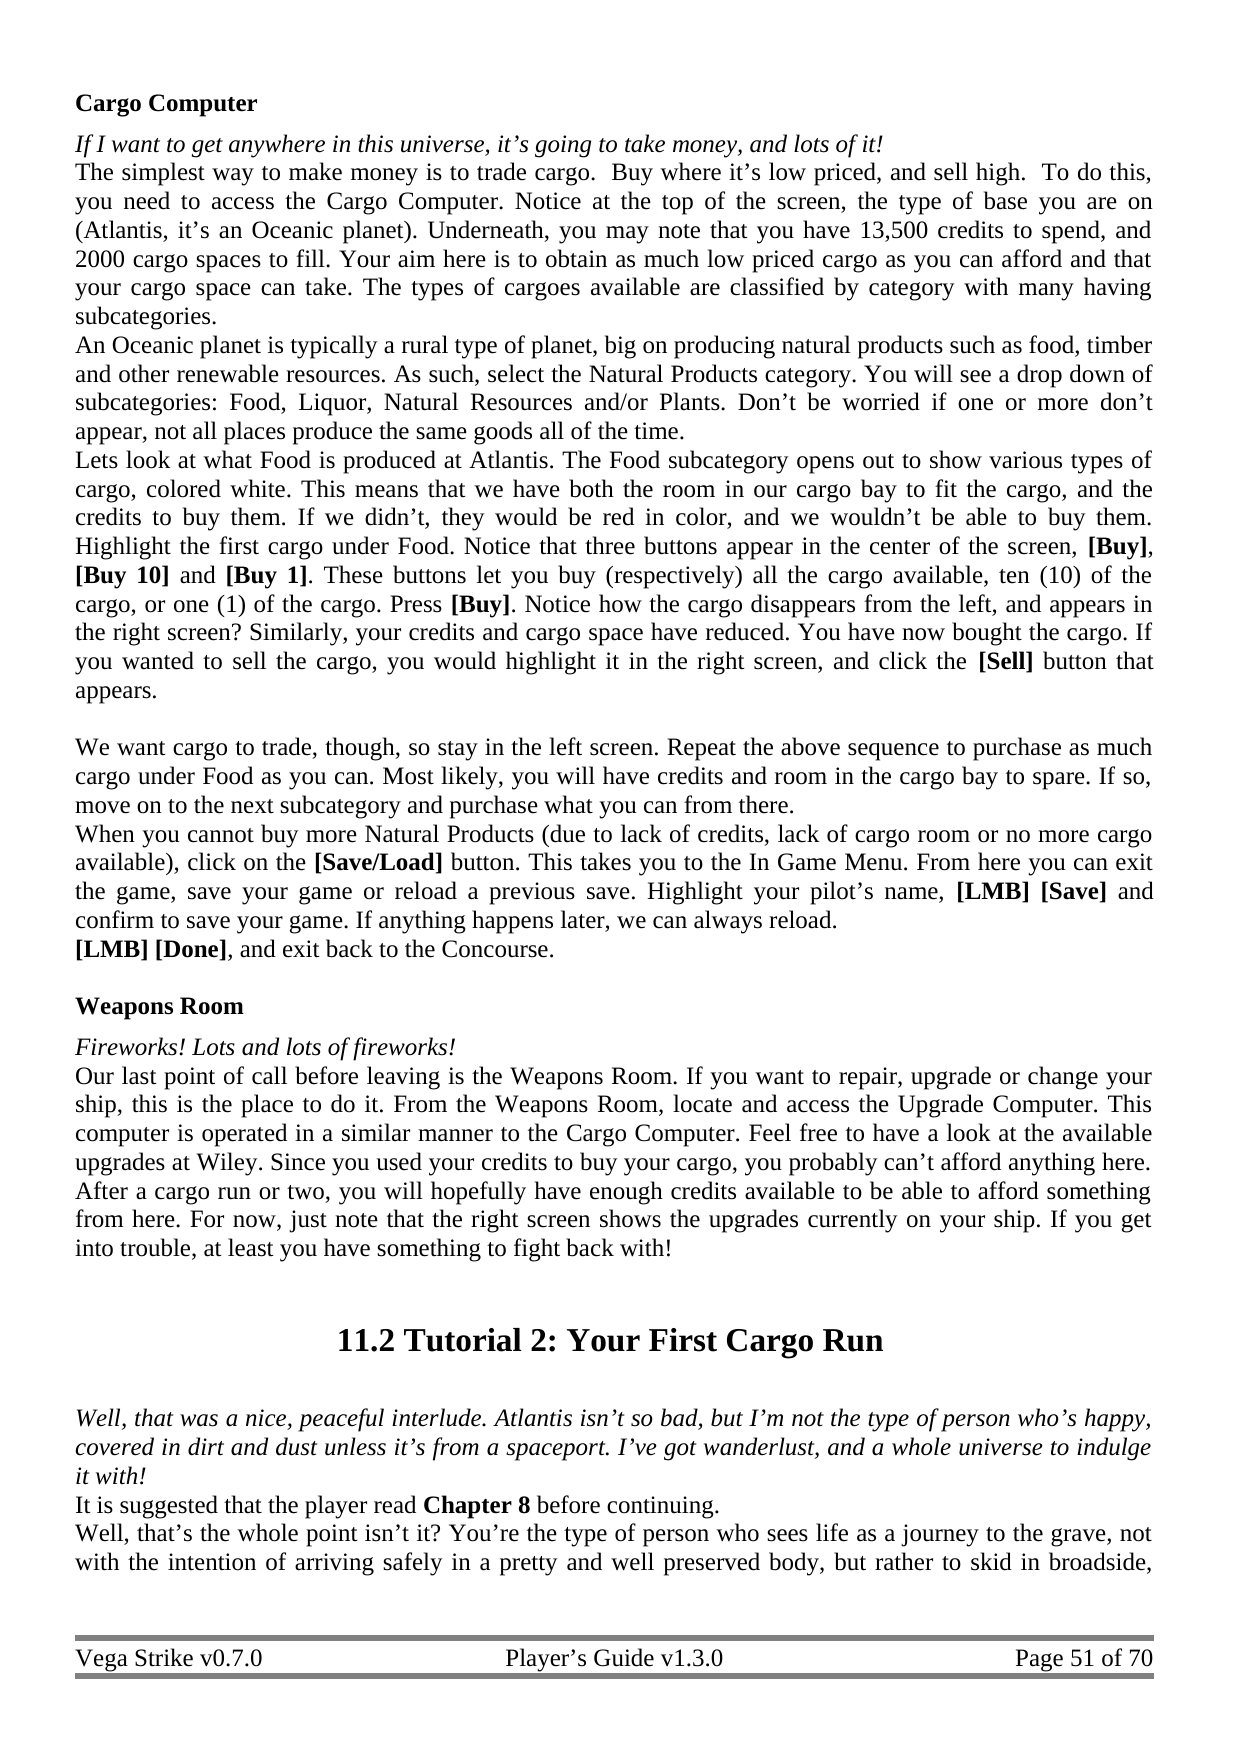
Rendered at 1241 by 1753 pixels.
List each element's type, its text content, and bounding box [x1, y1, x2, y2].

text Our last point of call before leaving is the Weapons Room. If you want to repair, upgrade or change your ship, this is the place to do it. From the Weapons Room, locate and access the Upgrade Computer. This computer is operated in a similar manner to the Cargo Computer. Feel free to have a look at the available upgrades at Wiley. Since you used your credits to buy your cargo, you probably can’t afford anything here. After a cargo run or two, you will hopefully have enough credits available to be able to afford something from here. For now, just note that the right screen shows the upgrades currently on your ship. If you get into trouble, at least you have something to fight back with! [75, 1061, 1154, 1262]
text When you cannot buy more Natural Products (due to lack of credits, lack of cargo room or no more cargo available), click on the [Save/Load] button. This takes you to the In Game Menu. From here you can exit the game, save your game or reload a previous save. Highlight your pilot’s name, [LMB] [Save] and confirm to save your game. If anything happens later, we can always reload. [75, 819, 1154, 934]
text Well, that’s the whole point isn’t it? You’re the type of person who sees life as a journey to the grave, not with the intention of arriving safely in a pretty and well preserved body, but rather to skid in broadside, [75, 1518, 1154, 1576]
text The simplest way to make money is to trade cargo. Buy where it’s low priced, and sell high. To do this, you need to access the Cargo Computer. Notice at the top of the screen, the type of base you are on (Atlantis, it’s an Oceanic planet). Underneath, you may note that you have 13,500 credits to spend, and 2000 cargo spaces to fill. Your aim here is to obtain as much low priced cargo as you can afford and that your cargo space can take. The types of cargoes available are classified by category with many having subcategories. [75, 157, 1154, 330]
text If I want to get anywhere in this universe, it’s going to take money, and lots of it! [75, 129, 1154, 157]
text Well, that was a nice, peaceful interlude. Atlantis isn’t so bad, but I’m not the type of person who’s happy, covered in dirt and dust unless it’s from a spaceport. I’ve got wanderlust, and a whole universe to indulge it with! [75, 1403, 1154, 1490]
text [LMB] [Done], and exit back to the Concourse. [75, 934, 1154, 962]
text It is suggested that the player read Chapter 8 before continuing. [75, 1490, 1154, 1518]
text An Oceanic planet is typically a rural type of planet, big on producing natural products such as food, timber and other renewable resources. As such, select the Natural Products category. You will see a drop down of subcategories: Food, Liquor, Natural Resources and/or Plants. Don’t be worried if one or more don’t appear, not all places produce the same goods all of the time. [75, 330, 1154, 445]
text Weapons Room [75, 991, 1154, 1020]
subtitle 11.2 Tutorial 2: Your First Cargo Run [75, 1321, 1154, 1397]
text Cargo Computer [75, 88, 1154, 117]
text Lets look at what Food is produced at Atlantis. The Food subcategory opens out to show various types of cargo, colored white. This means that we have both the room in our cargo bay to fit the cargo, and the credits to buy them. If we didn’t, they would be red in color, and we wouldn’t be able to buy them. Highlight the first cargo under Food. Notice that three buttons appear in the center of the screen, [Buy], [Buy 10] and [Buy 1]. These buttons let you buy (respectively) all the cargo available, ten (10) of the cargo, or one (1) of the cargo. Press [Buy]. Notice how the cargo disappears from the left, and appears in the right screen? Similarly, your credits and cargo space have reduced. You have now bought the cargo. If you wanted to sell the cargo, you would highlight it in the right screen, and click the [Sell] button that appears. [75, 445, 1154, 704]
text Fireworks! Lots and lots of fireworks! [75, 1032, 1154, 1061]
text We want cargo to trade, though, so stay in the left screen. Repeat the above sequence to purchase as much cargo under Food as you can. Most likely, you will have credits and room in the cargo bay to spare. If so, move on to the next subcategory and purchase what you can from there. [75, 732, 1154, 819]
